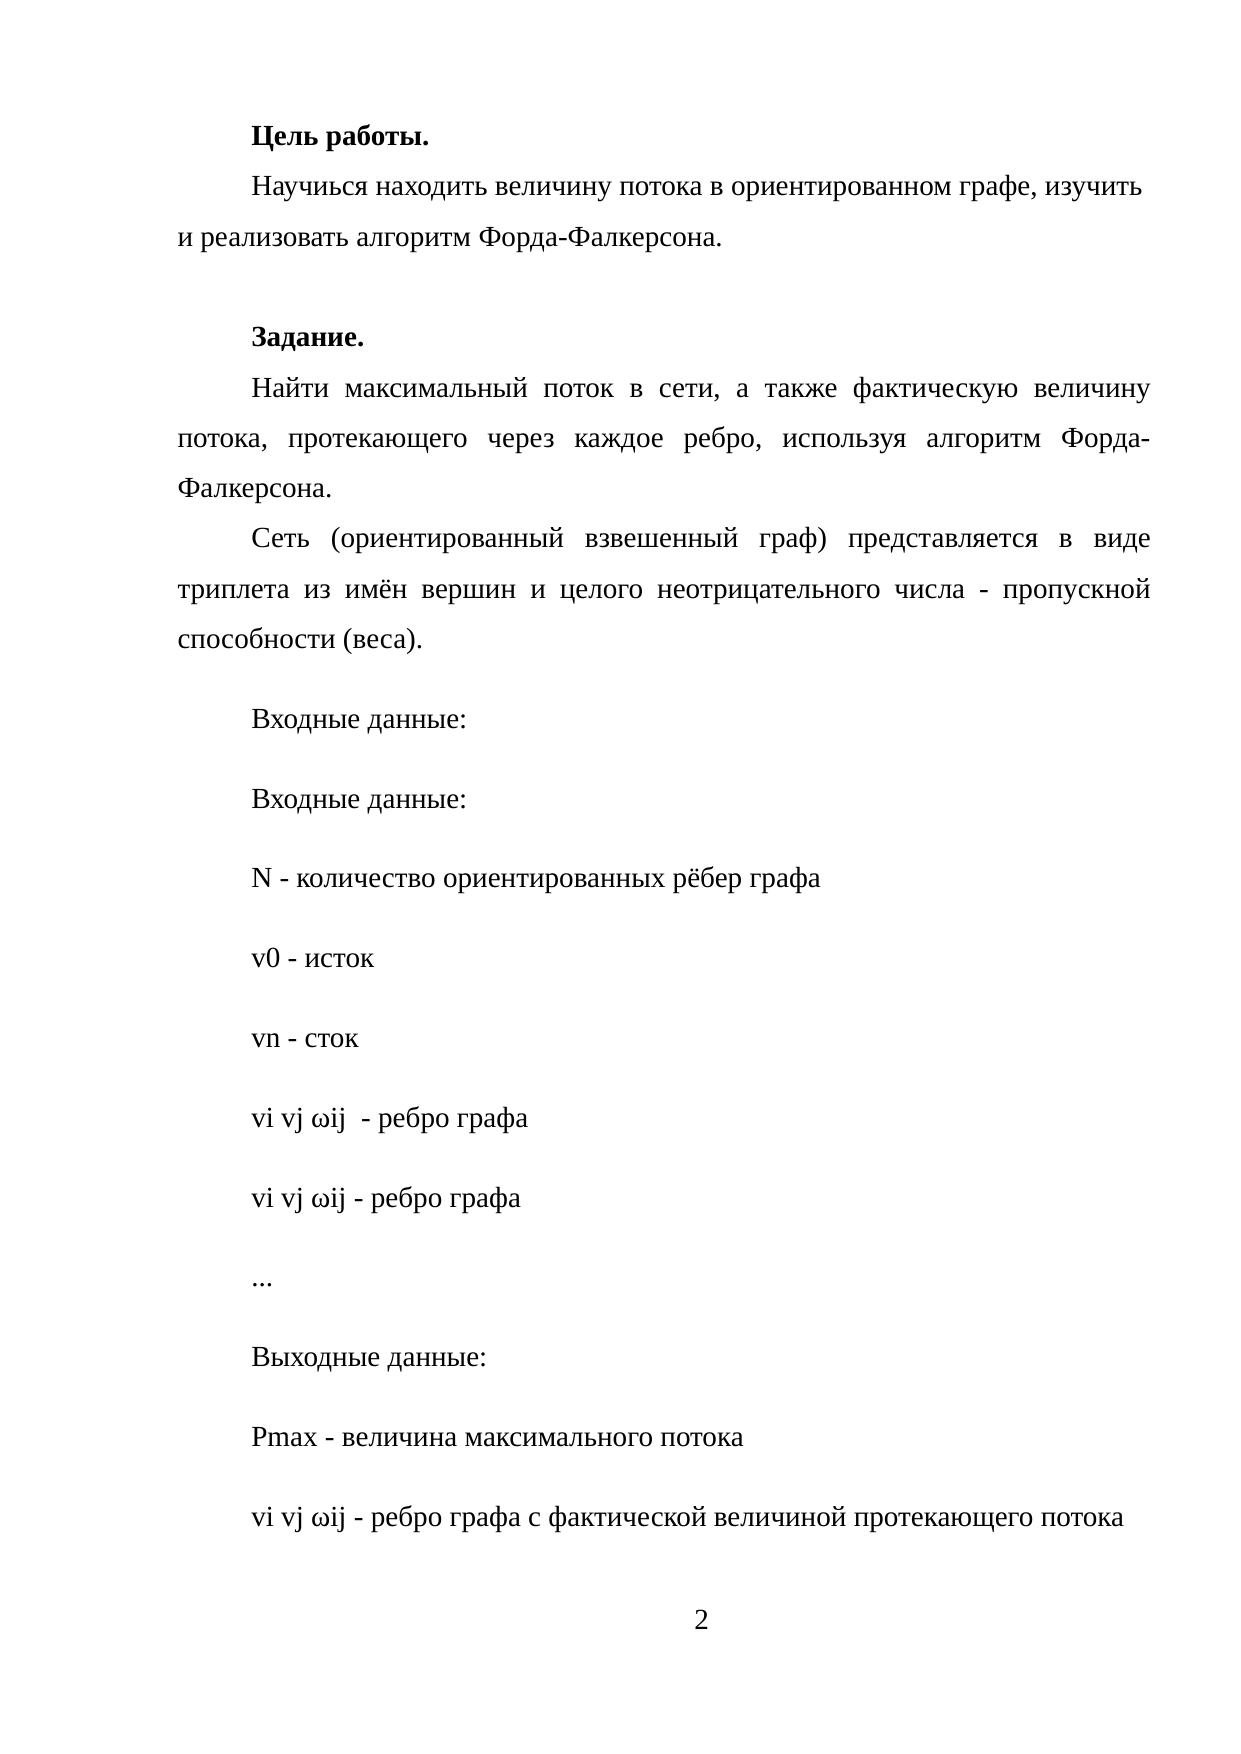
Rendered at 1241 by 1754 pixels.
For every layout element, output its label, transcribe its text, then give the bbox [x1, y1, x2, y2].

text ... [177, 1259, 1152, 1293]
text N - количество ориентированных рёбер графа [177, 861, 1152, 894]
text Найти максимальный поток в сети, а также фактическую величину потока, протекающего через каждое ребро, используя алгоритм Форда-Фалкерсона. [177, 370, 1152, 504]
text Научиься находить величину потока в ориентированном графе, изучить и реализовать алгоритм Форда-Фалкерсона. [177, 168, 1152, 252]
text Сеть (ориентированный взвешенный граф) представляется в виде триплета из имён вершин и целого неотрицательного числа - пропускной способности (веса). [177, 521, 1152, 655]
text vi vj ωij - ребро графа [177, 1100, 1152, 1133]
text Входные данные: [177, 781, 1152, 814]
text Pmax - величина максимального потока [177, 1419, 1152, 1453]
text vi vj ωij - ребро графа с фактической величиной протекающего потока [177, 1499, 1152, 1532]
text v0 - исток [177, 940, 1152, 974]
text vi vj ωij - ребро графа [177, 1180, 1152, 1213]
text Выходные данные: [177, 1339, 1152, 1373]
text vn - сток [177, 1020, 1152, 1054]
text Входные данные: [177, 701, 1152, 734]
subtitle Задание. [177, 319, 1152, 353]
subtitle Цель работы. [177, 118, 1152, 152]
